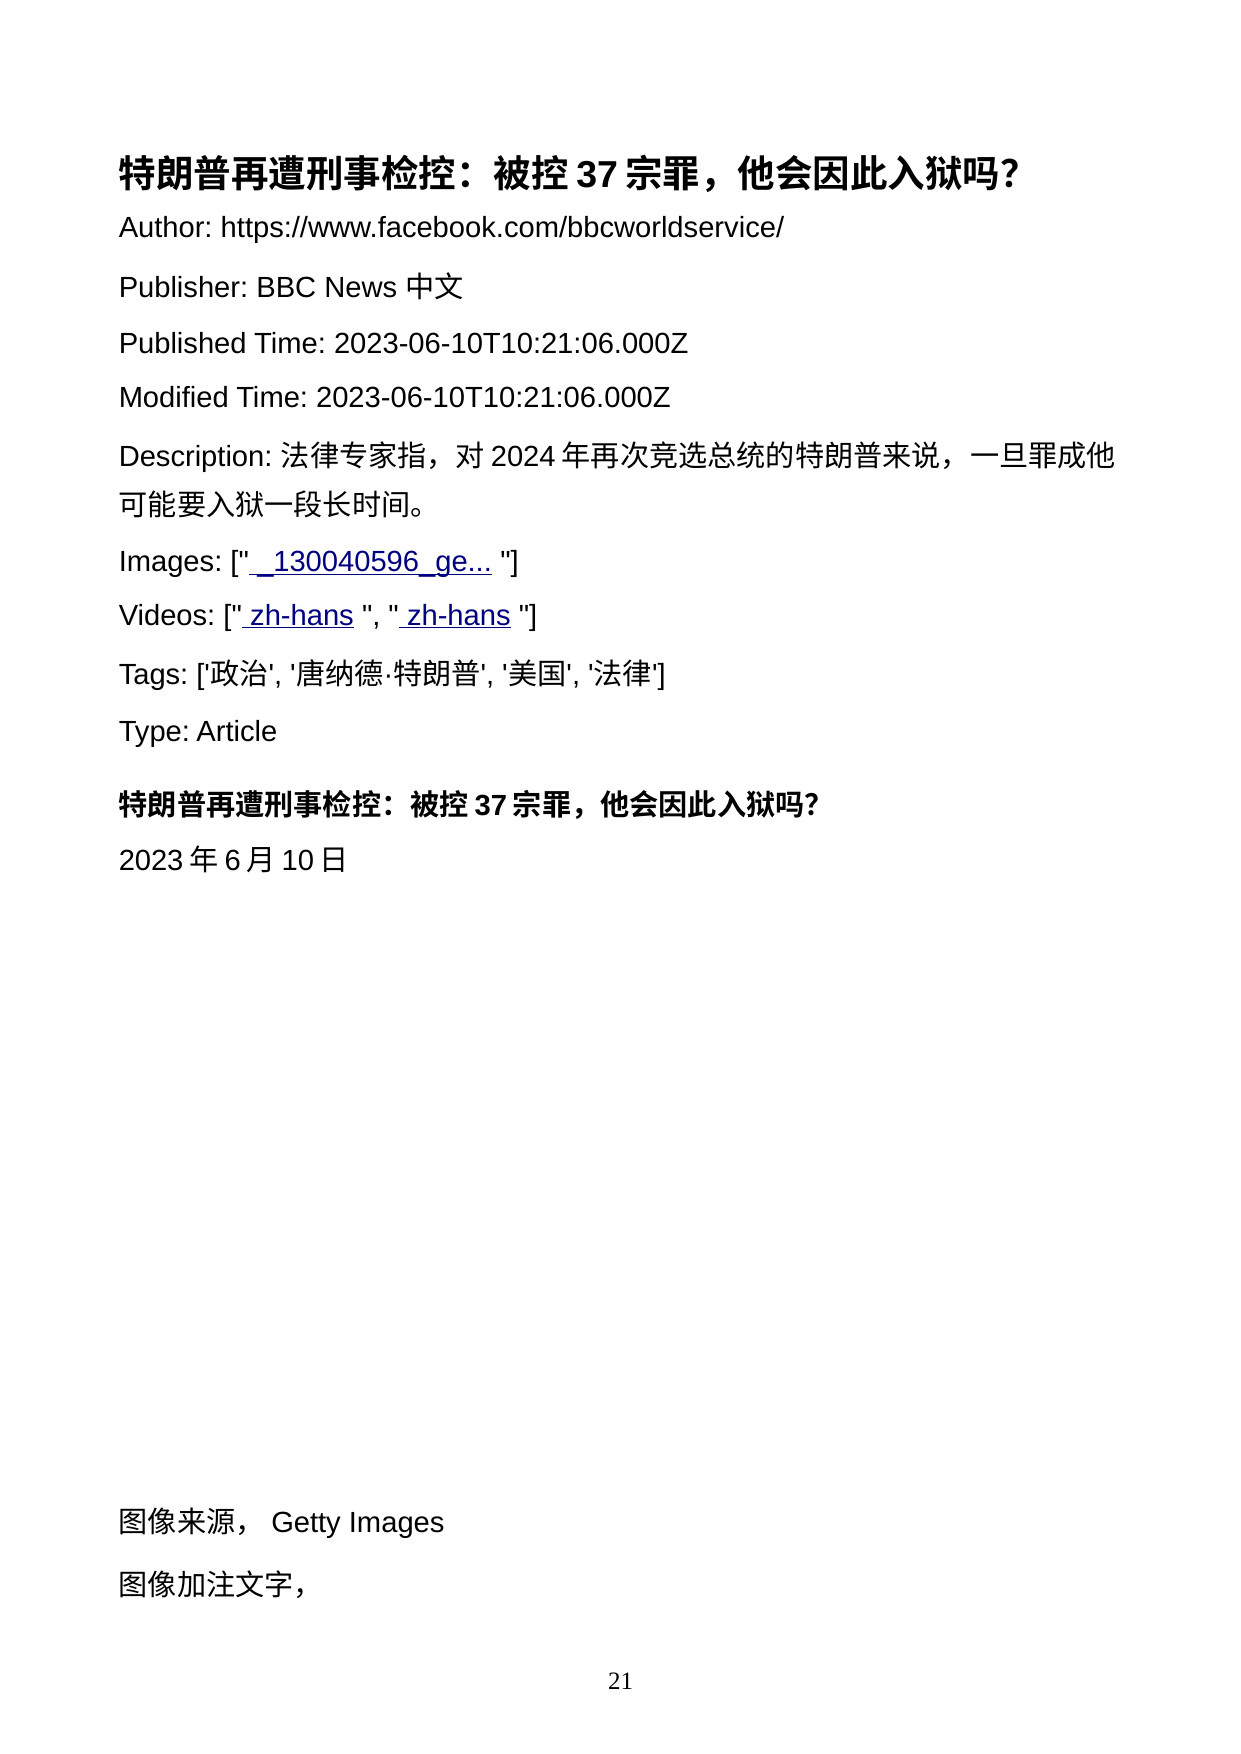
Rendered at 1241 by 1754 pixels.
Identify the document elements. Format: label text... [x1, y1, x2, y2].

text 图像来源， Getty Images [118, 1498, 1122, 1541]
text Videos: [" zh-hans ", " zh-hans "] [118, 598, 1122, 631]
text Author: https://www.facebook.com/bbcworldservice/ [118, 210, 1122, 244]
text Modified Time: 2023-06-10T10:21:06.000Z [118, 380, 1122, 413]
text Publisher: BBC News 中文 [118, 263, 1122, 306]
subtitle 特朗普再遭刑事检控：被控37宗罪，他会因此入狱吗？ [118, 143, 1122, 198]
text Images: [" _130040596_ge... "] [118, 544, 1122, 578]
text Published Time: 2023-06-10T10:21:06.000Z [118, 327, 1122, 360]
text Description: 法律专家指，对2024年再次竞选总统的特朗普来说，一旦罪成他可能要入狱一段长时间。 [118, 433, 1122, 524]
text Type: Article [118, 714, 1122, 747]
text Tags: ['政治', '唐纳德·特朗普', '美国', '法律'] [118, 651, 1122, 693]
text 图像加注文字， [118, 1561, 1122, 1604]
text 2023年6月10日 [118, 836, 1122, 1477]
subtitle 特朗普再遭刑事检控：被控37宗罪，他会因此入狱吗？ [118, 782, 1122, 824]
